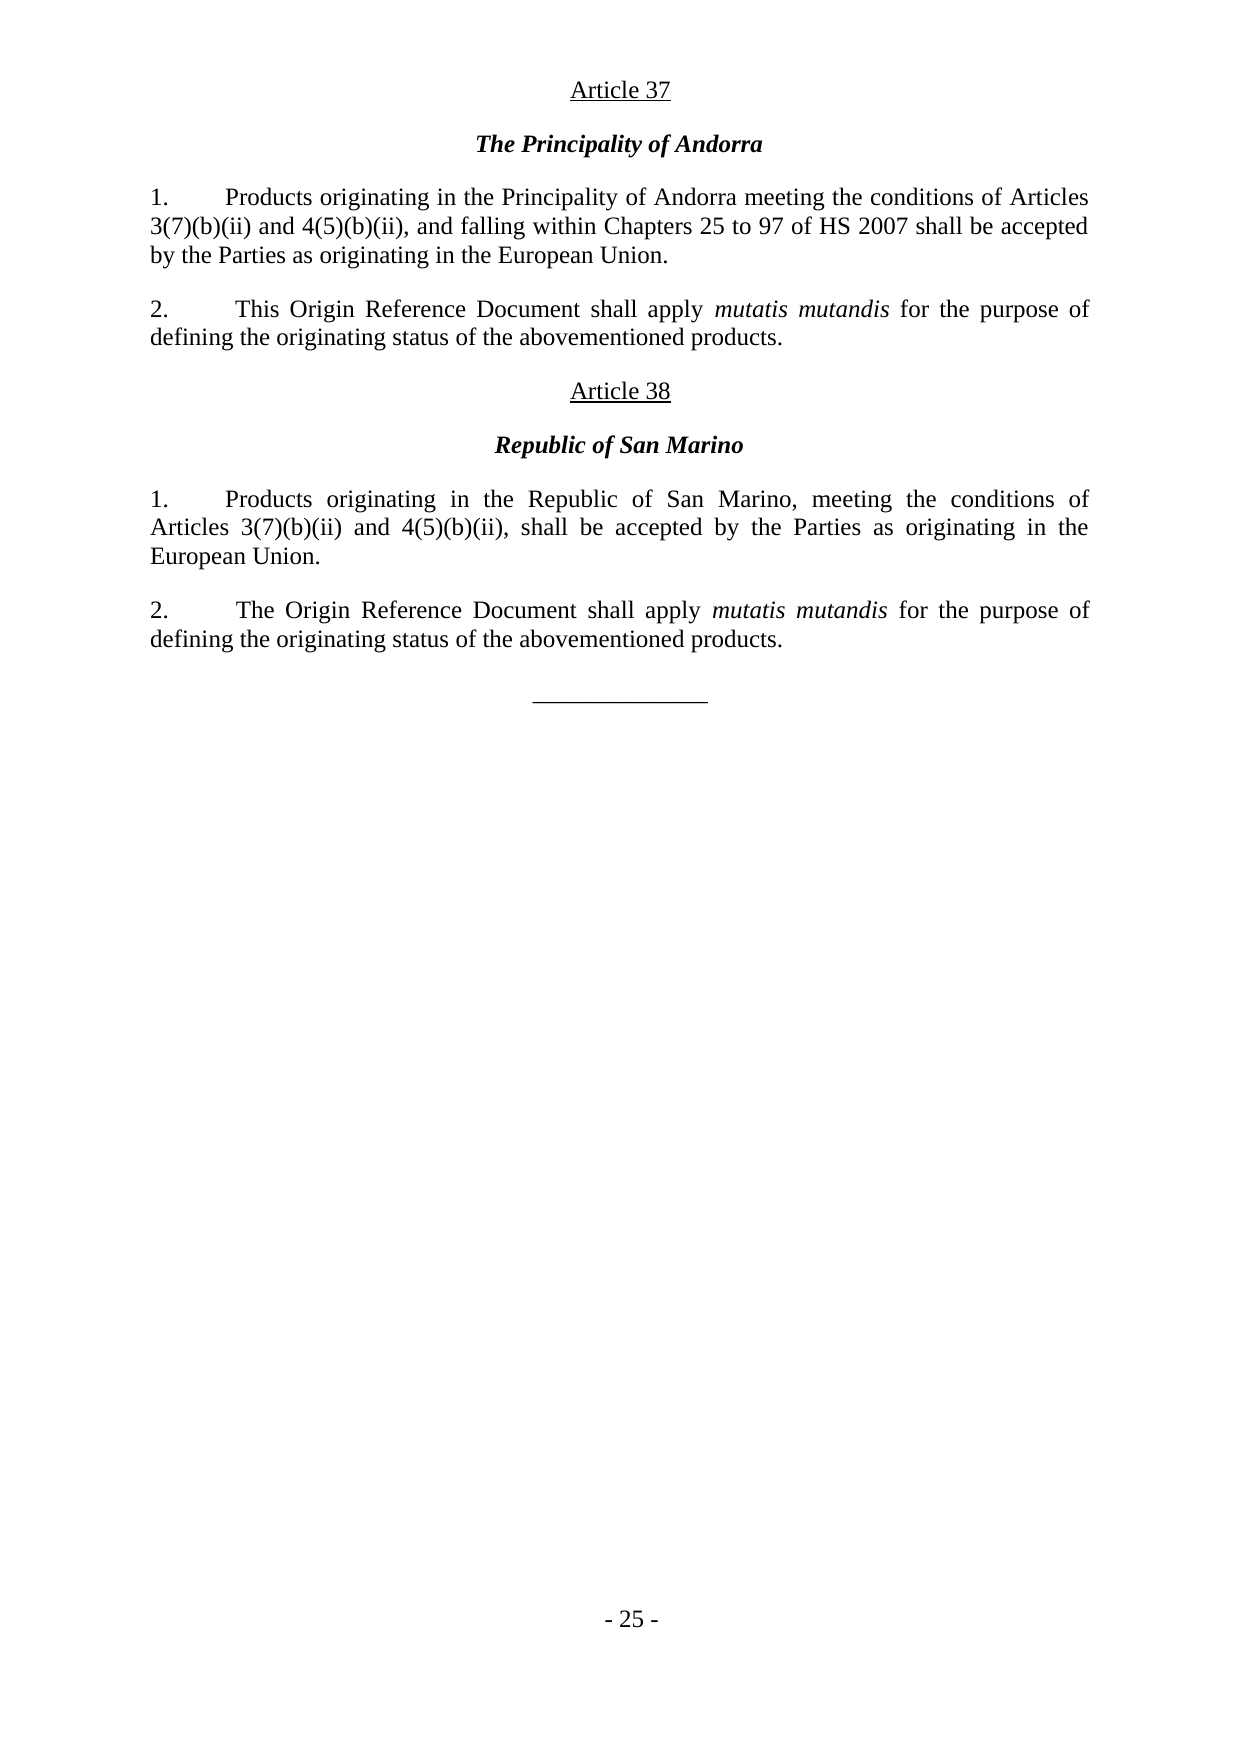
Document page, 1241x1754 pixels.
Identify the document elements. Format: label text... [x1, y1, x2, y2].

text 2. The Origin Reference Document shall apply mutatis mutandis for the purpose of defining the originating status of the abovementioned products. [150, 595, 1090, 652]
text The Principality of Andorra [150, 129, 1090, 157]
text 1. Products originating in the Republic of San Marino, meeting the conditions of Articles 3(7)(b)(ii) and 4(5)(b)(ii), shall be accepted by the Parties as originating in the European Union. [150, 484, 1090, 570]
text Republic of San Marino [150, 430, 1090, 459]
text Article 38 [150, 376, 1090, 405]
text ______________ [150, 677, 1090, 706]
text Article 37 [150, 75, 1090, 104]
text 1. Products originating in the Principality of Andorra meeting the conditions of Articles 3(7)(b)(ii) and 4(5)(b)(ii), and falling within Chapters 25 to 97 of HS 2007 shall be accepted by the Parties as originating in the European Union. [150, 182, 1090, 269]
text 2. This Origin Reference Document shall apply mutatis mutandis for the purpose of defining the originating status of the abovementioned products. [150, 294, 1090, 351]
